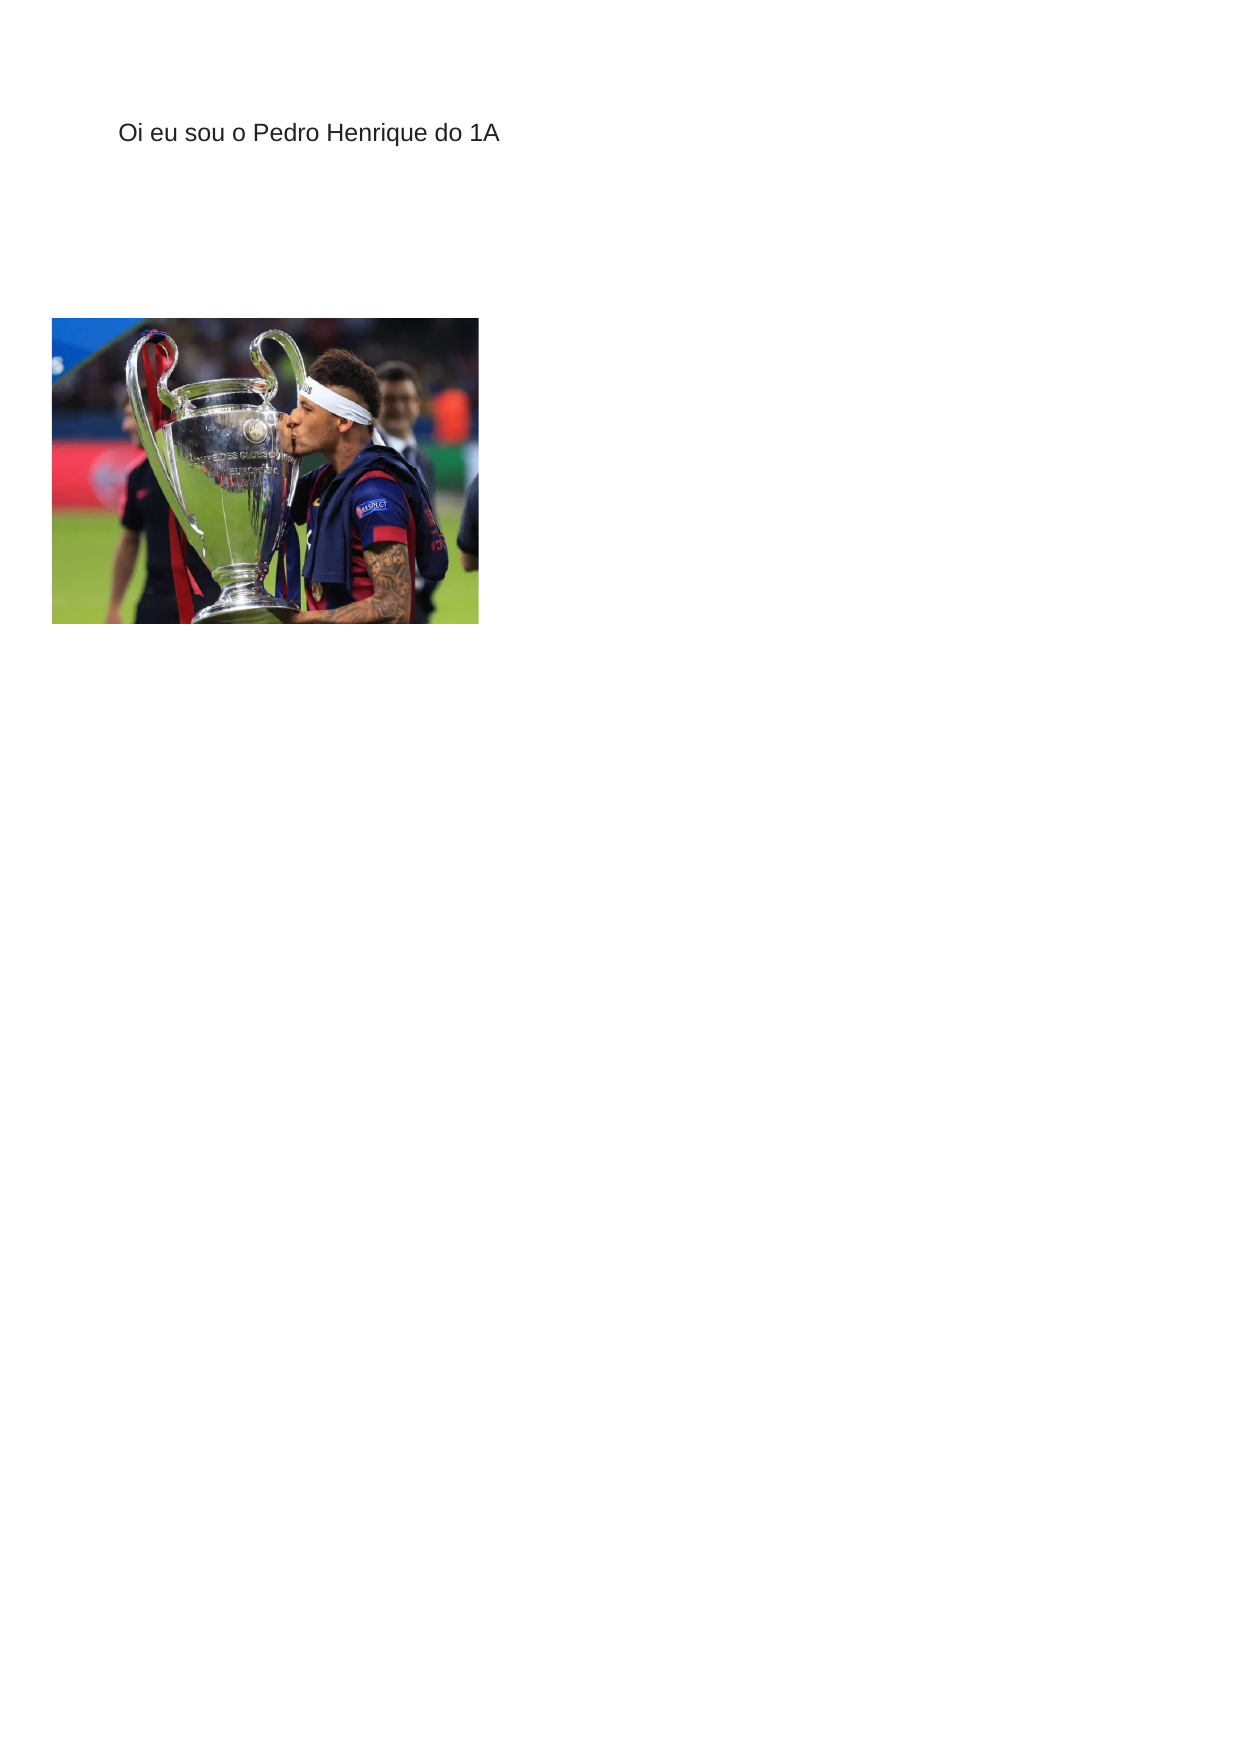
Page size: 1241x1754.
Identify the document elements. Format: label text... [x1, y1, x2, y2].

picture [51, 318, 479, 624]
text Oi eu sou o Pedro Henrique do 1A [118, 118, 1122, 147]
